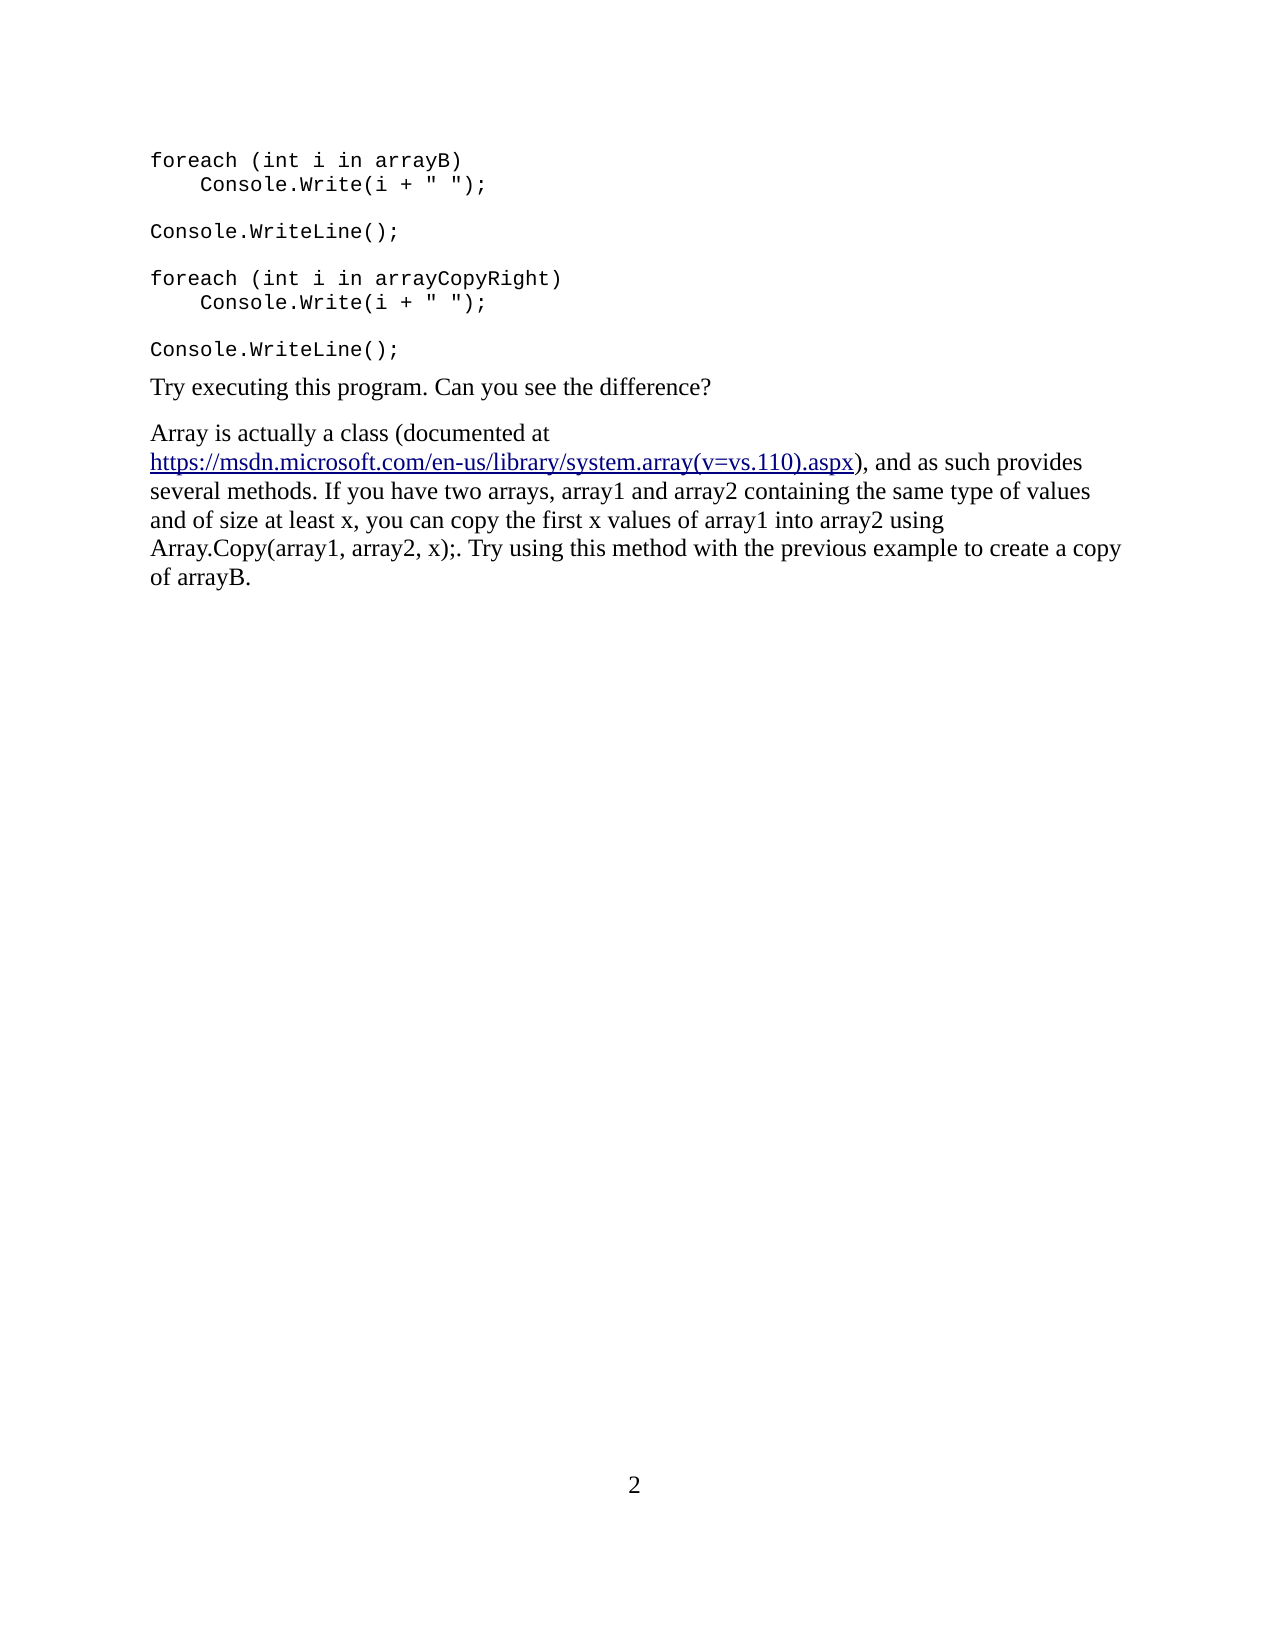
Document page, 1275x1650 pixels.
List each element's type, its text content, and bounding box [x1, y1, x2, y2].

text Console.Write(i + " "); [150, 292, 1125, 316]
text Console.Write(i + " "); [150, 174, 1125, 197]
text foreach (int i in arrayCopyRight) [150, 268, 1125, 292]
text Array is actually a class (documented at https://msdn.microsoft.com/en-us/library/system.array(v=vs.110).aspx), and as such provides several methods. If you have two arrays, array1 and array2 containing the same type of values and of size at least x, you can copy the first x values of array1 into array2 using Array.Copy(array1, array2, x);. Try using this method with the previous example to create a copy of arrayB. [150, 418, 1125, 591]
text Console.WriteLine(); [150, 339, 1125, 363]
text foreach (int i in arrayB) [150, 150, 1125, 174]
text Console.WriteLine(); [150, 221, 1125, 244]
text Try executing this program. Can you see the difference? [150, 372, 1125, 401]
